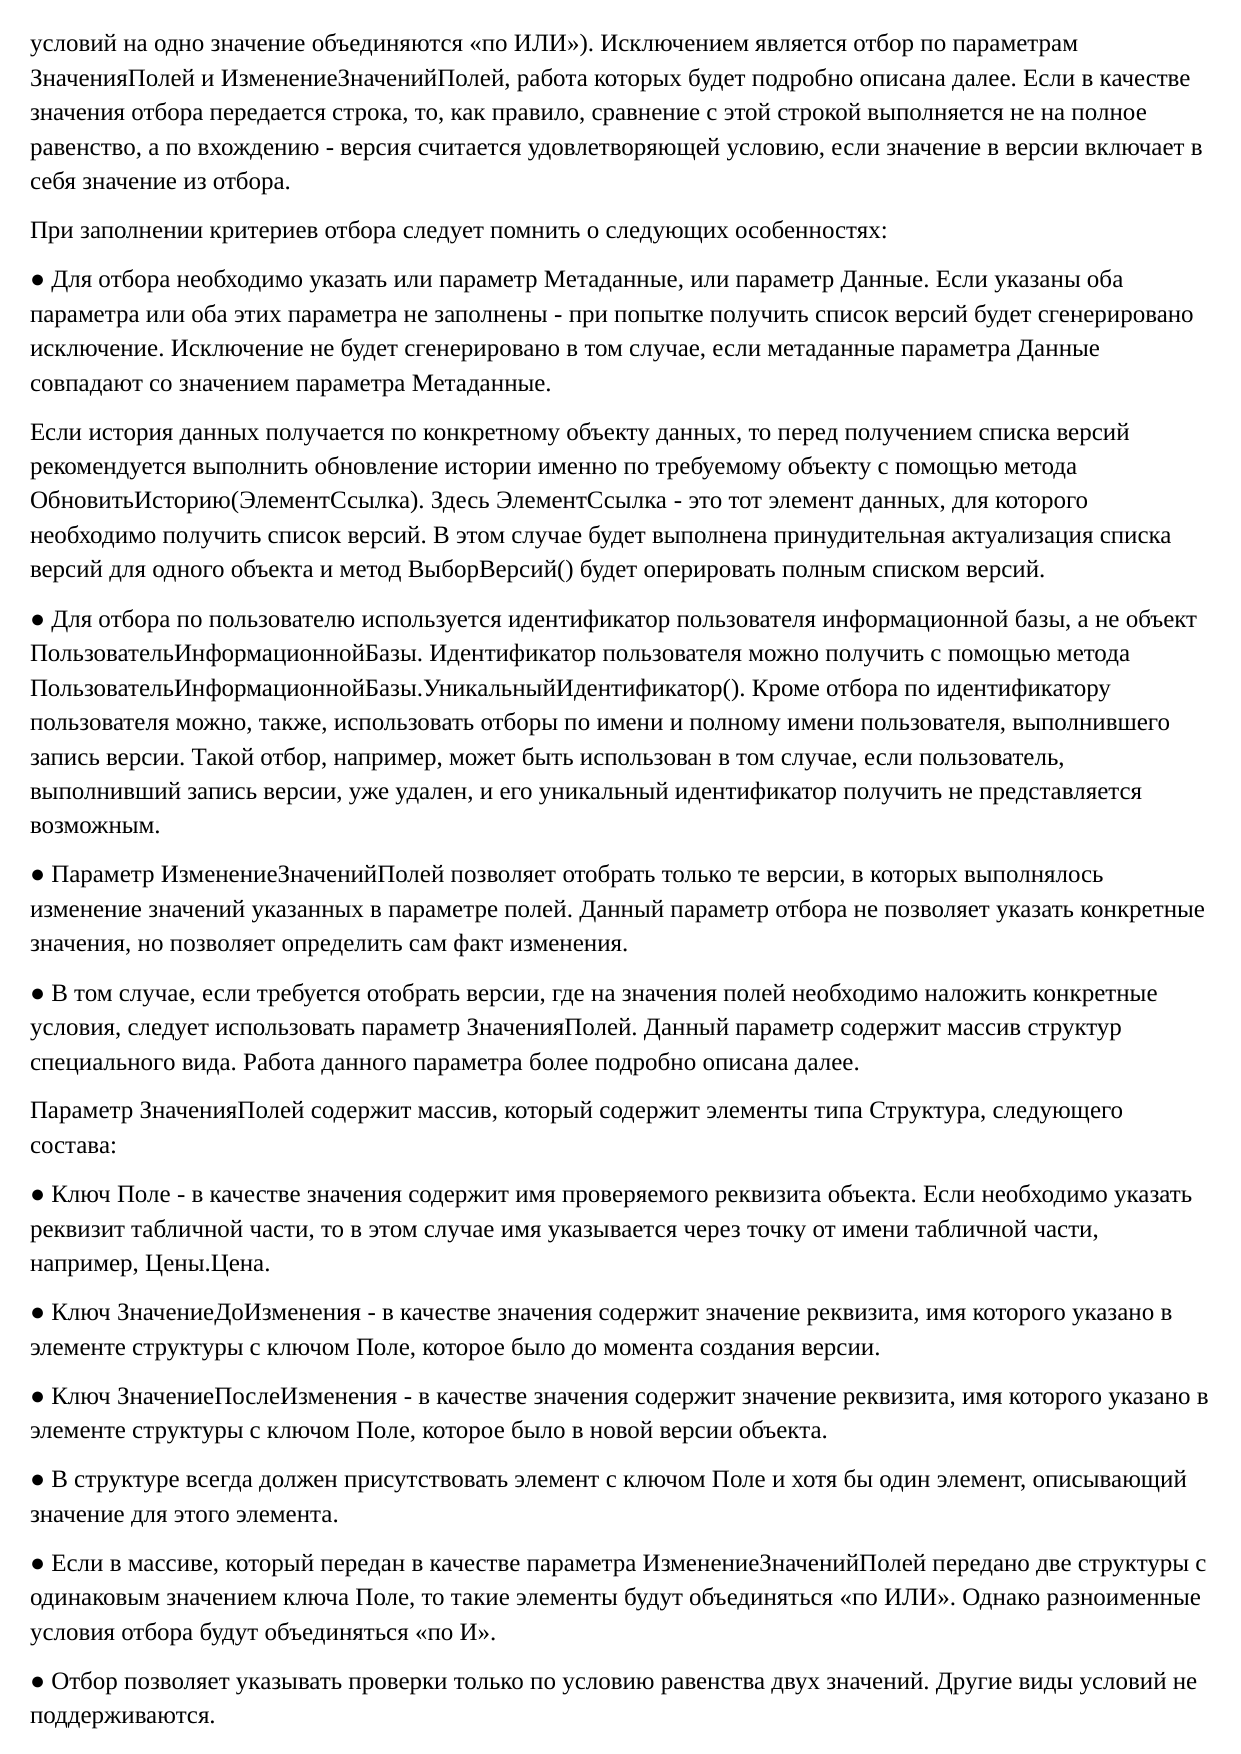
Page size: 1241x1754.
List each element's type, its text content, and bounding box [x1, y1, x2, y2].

text ● Ключ ЗначениеДоИзменения ‑ в качестве значения содержит значение реквизита, имя которого указано в элементе структуры с ключом Поле, которое было до момента создания версии. [30, 1297, 1211, 1360]
text Если история данных получается по конкретному объекту данных, то перед получением списка версий рекомендуется выполнить обновление истории именно по требуемому объекту с помощью метода ОбновитьИсторию(ЭлементСсылка). Здесь ЭлементСсылка ‑ это тот элемент данных, для которого необходимо получить список версий. В этом случае будет выполнена принудительная актуализация списка версий для одного объекта и метод ВыборВерсий() будет оперировать полным списком версий. [30, 417, 1211, 583]
text условий на одно значение объединяются «по ИЛИ»). Исключением является отбор по параметрам ЗначенияПолей и ИзменениеЗначенийПолей, работа которых будет подробно описана далее. Если в качестве значения отбора передается строка, то, как правило, сравнение с этой строкой выполняется не на полное равенство, а по вхождению ‑ версия считается удовлетворяющей условию, если значение в версии включает в себя значение из отбора. [30, 28, 1211, 195]
text ● Параметр ИзменениеЗначенийПолей позволяет отобрать только те версии, в которых выполнялось изменение значений указанных в параметре полей. Данный параметр отбора не позволяет указать конкретные значения, но позволяет определить сам факт изменения. [30, 859, 1211, 957]
text ● В том случае, если требуется отобрать версии, где на значения полей необходимо наложить конкретные условия, следует использовать параметр ЗначенияПолей. Данный параметр содержит массив структур специального вида. Работа данного параметра более подробно описана далее. [30, 978, 1211, 1075]
text ● Ключ Поле ‑ в качестве значения содержит имя проверяемого реквизита объекта. Если необходимо указать реквизит табличной части, то в этом случае имя указывается через точку от имени табличной части, например, Цены.Цена. [30, 1179, 1211, 1277]
text При заполнении критериев отбора следует помнить о следующих особенностях: [30, 215, 1211, 244]
text ● Для отбора необходимо указать или параметр Метаданные, или параметр Данные. Если указаны оба параметра или оба этих параметра не заполнены ‑ при попытке получить список версий будет сгенерировано исключение. Исключение не будет сгенерировано в том случае, если метаданные параметра Данные совпадают со значением параметра Метаданные. [30, 264, 1211, 396]
text ● Отбор позволяет указывать проверки только по условию равенства двух значений. Другие виды условий не поддерживаются. [30, 1666, 1211, 1729]
text ● Если в массиве, который передан в качестве параметра ИзменениеЗначенийПолей передано две структуры с одинаковым значением ключа Поле, то такие элементы будут объединяться «по ИЛИ». Однако разноименные условия отбора будут объединяться «по И». [30, 1548, 1211, 1646]
text ● Ключ ЗначениеПослеИзменения ‑ в качестве значения содержит значение реквизита, имя которого указано в элементе структуры с ключом Поле, которое было в новой версии объекта. [30, 1381, 1211, 1444]
text ● Для отбора по пользователю используется идентификатор пользователя информационной базы, а не объект ПользовательИнформационнойБазы. Идентификатор пользователя можно получить с помощью метода ПользовательИнформационнойБазы.УникальныйИдентификатор(). Кроме отбора по идентификатору пользователя можно, также, использовать отборы по имени и полному имени пользователя, выполнившего запись версии. Такой отбор, например, может быть использован в том случае, если пользователь, выполнивший запись версии, уже удален, и его уникальный идентификатор получить не представляется возможным. [30, 604, 1211, 839]
text Параметр ЗначенияПолей содержит массив, который содержит элементы типа Структура, следующего состава: [30, 1096, 1211, 1159]
text ● В структуре всегда должен присутствовать элемент с ключом Поле и хотя бы один элемент, описывающий значение для этого элемента. [30, 1464, 1211, 1527]
